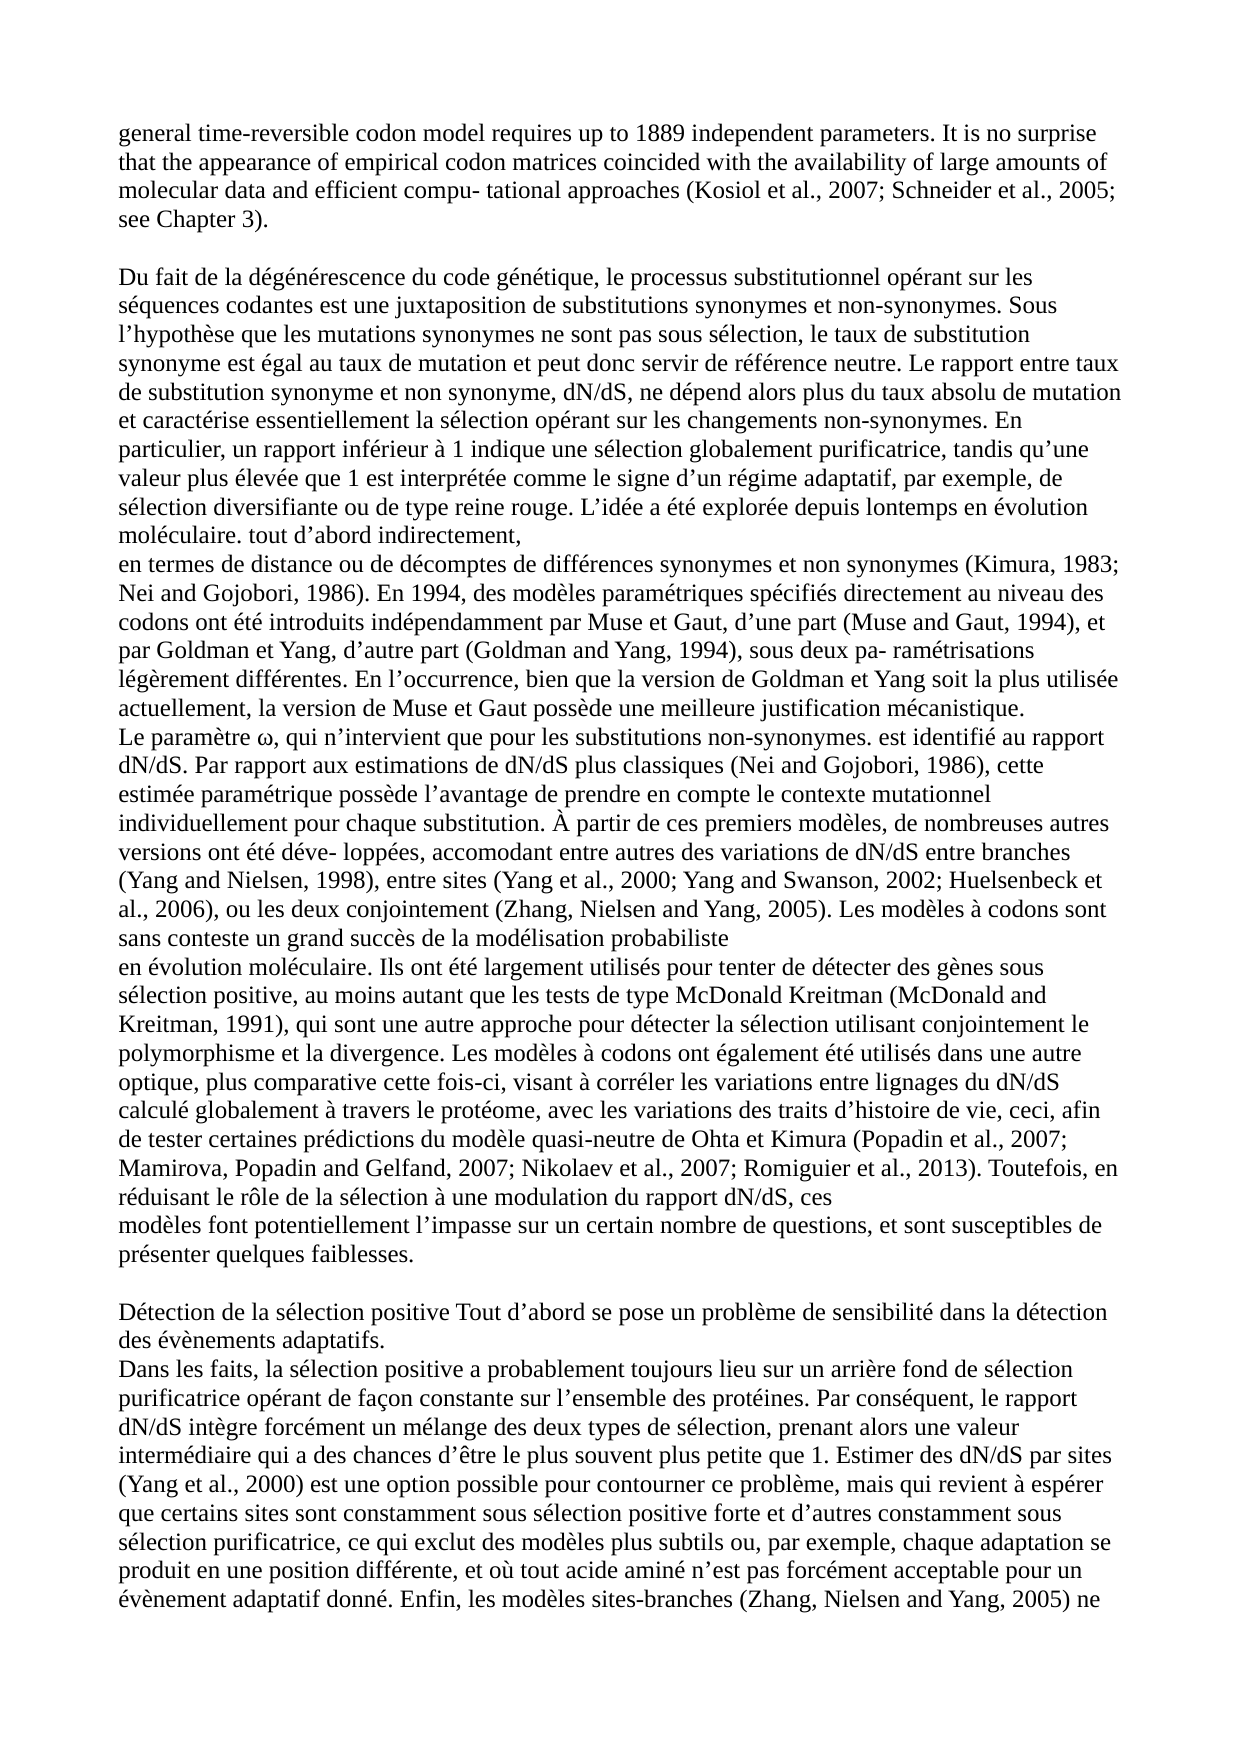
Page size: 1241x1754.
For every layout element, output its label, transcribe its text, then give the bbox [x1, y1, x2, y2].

text en termes de distance ou de décomptes de différences synonymes et non synonymes (Kimura, 1983; Nei and Gojobori, 1986). En 1994, des modèles paramétriques spécifiés directement au niveau des codons ont été introduits indépendamment par Muse et Gaut, d’une part (Muse and Gaut, 1994), et par Goldman et Yang, d’autre part (Goldman and Yang, 1994), sous deux pa- ramétrisations légèrement différentes. En l’occurrence, bien que la version de Goldman et Yang soit la plus utilisée actuellement, la version de Muse et Gaut possède une meilleure justification mécanistique. [118, 549, 1122, 722]
text Détection de la sélection positive Tout d’abord se pose un problème de sensibilité dans la détection des évènements adaptatifs. [118, 1297, 1122, 1354]
text modèles font potentiellement l’impasse sur un certain nombre de questions, et sont susceptibles de présenter quelques faiblesses. [118, 1211, 1122, 1268]
text Du fait de la dégénérescence du code génétique, le processus substitutionnel opérant sur les [118, 262, 1122, 291]
text Le paramètre ω, qui n’intervient que pour les substitutions non-synonymes. est identifié au rapport dN/dS. Par rapport aux estimations de dN/dS plus classiques (Nei and Gojobori, 1986), cette estimée paramétrique possède l’avantage de prendre en compte le contexte mutationnel individuellement pour chaque substitution. À partir de ces premiers modèles, de nombreuses autres versions ont été déve- loppées, accomodant entre autres des variations de dN/dS entre branches (Yang and Nielsen, 1998), entre sites (Yang et al., 2000; Yang and Swanson, 2002; Huelsenbeck et al., 2006), ou les deux conjointement (Zhang, Nielsen and Yang, 2005). Les modèles à codons sont sans conteste un grand succès de la modélisation probabiliste [118, 722, 1122, 952]
text Dans les faits, la sélection positive a probablement toujours lieu sur un arrière fond de sélection purificatrice opérant de façon constante sur l’ensemble des protéines. Par conséquent, le rapport dN/dS intègre forcément un mélange des deux types de sélection, prenant alors une valeur intermédiaire qui a des chances d’être le plus souvent plus petite que 1. Estimer des dN/dS par sites (Yang et al., 2000) est une option possible pour contourner ce problème, mais qui revient à espérer que certains sites sont constamment sous sélection positive forte et d’autres constamment sous sélection purificatrice, ce qui exclut des modèles plus subtils ou, par exemple, chaque adaptation se produit en une position différente, et où tout acide aminé n’est pas forcément acceptable pour un évènement adaptatif donné. Enfin, les modèles sites-branches (Zhang, Nielsen and Yang, 2005) ne [118, 1354, 1122, 1613]
text séquences codantes est une juxtaposition de substitutions synonymes et non-synonymes. Sous l’hypothèse que les mutations synonymes ne sont pas sous sélection, le taux de substitution synonyme est égal au taux de mutation et peut donc servir de référence neutre. Le rapport entre taux de substitution synonyme et non synonyme, dN/dS, ne dépend alors plus du taux absolu de mutation et caractérise essentiellement la sélection opérant sur les changements non-synonymes. En particulier, un rapport inférieur à 1 indique une sélection globalement purificatrice, tandis qu’une valeur plus élevée que 1 est interprétée comme le signe d’un régime adaptatif, par exemple, de sélection diversifiante ou de type reine rouge. L’idée a été explorée depuis lontemps en évolution moléculaire. tout d’abord indirectement, [118, 291, 1122, 549]
text en évolution moléculaire. Ils ont été largement utilisés pour tenter de détecter des gènes sous sélection positive, au moins autant que les tests de type McDonald Kreitman (McDonald and Kreitman, 1991), qui sont une autre approche pour détecter la sélection utilisant conjointement le polymorphisme et la divergence. Les modèles à codons ont également été utilisés dans une autre optique, plus comparative cette fois-ci, visant à corréler les variations entre lignages du dN/dS calculé globalement à travers le protéome, avec les variations des traits d’histoire de vie, ceci, afin de tester certaines prédictions du modèle quasi-neutre de Ohta et Kimura (Popadin et al., 2007; Mamirova, Popadin and Gelfand, 2007; Nikolaev et al., 2007; Romiguier et al., 2013). Toutefois, en réduisant le rôle de la sélection à une modulation du rapport dN/dS, ces [118, 952, 1122, 1211]
text general time-reversible codon model requires up to 1889 independent parameters. It is no surprise that the appearance of empirical codon matrices coincided with the availability of large amounts of molecular data and efficient compu- tational approaches (Kosiol et al., 2007; Schneider et al., 2005; see Chapter 3). [118, 118, 1122, 233]
